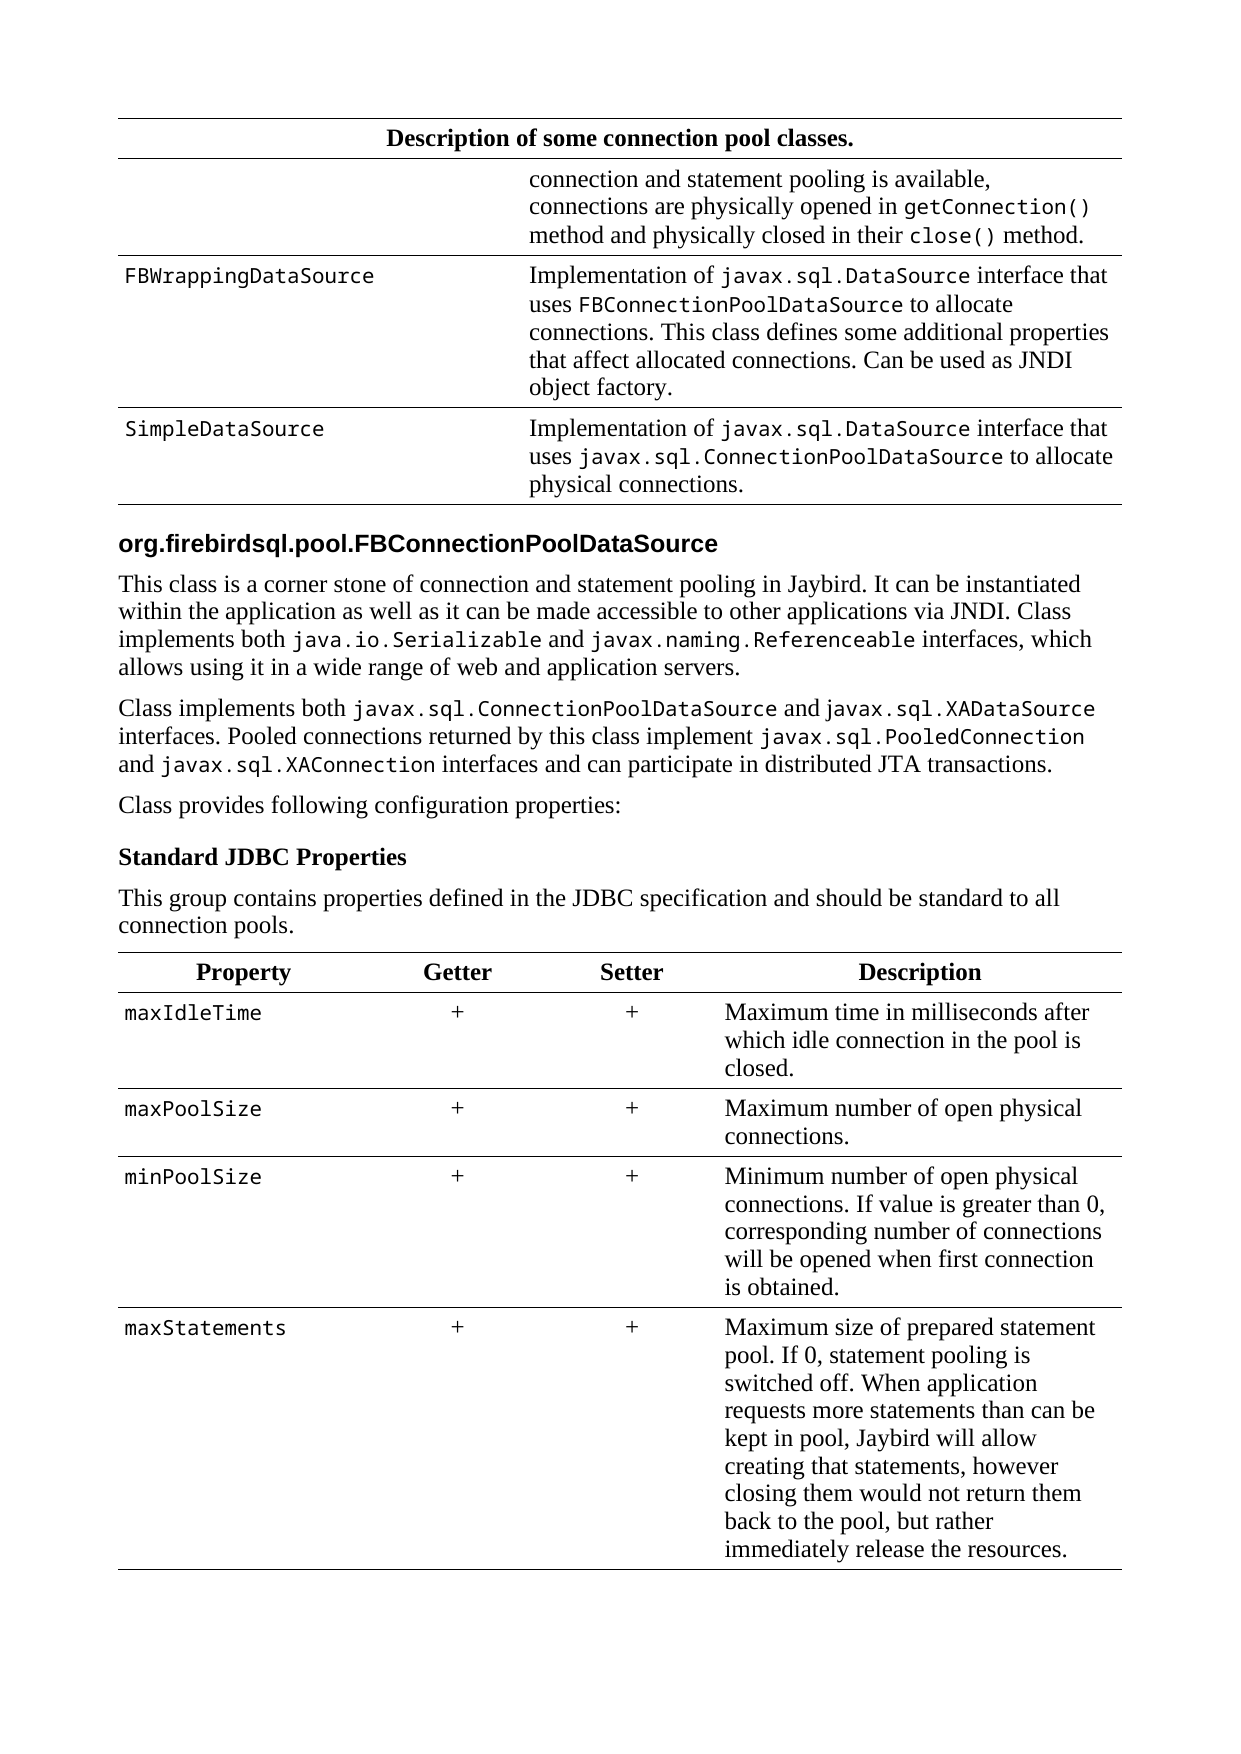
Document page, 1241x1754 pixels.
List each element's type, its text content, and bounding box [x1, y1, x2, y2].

table_cell maxStatements [118, 1308, 369, 1569]
table_cell + [546, 993, 718, 1088]
table_header Description [718, 953, 1122, 992]
table_cell connection and statement pooling is available, connections are physically opened in getConnection() method and physically closed in their close() method. [523, 159, 1122, 255]
table_cell + [546, 1308, 718, 1569]
text Class implements both javax.sql.ConnectionPoolDataSource and javax.sql.XADataSource interfaces. Pooled connections returned by this class implement javax.sql.PooledConnection and javax.sql.XAConnection interfaces and can participate in distributed JTA transactions. [118, 694, 1122, 778]
table_cell + [369, 1157, 546, 1307]
table_cell Implementation of javax.sql.DataSource interface that uses FBConnectionPoolDataSource to allocate connections. This class defines some additional properties that affect allocated connections. Can be used as JNDI object factory. [523, 256, 1122, 407]
table_cell Implementation of javax.sql.DataSource interface that uses javax.sql.ConnectionPoolDataSource to allocate physical connections. [523, 408, 1122, 504]
table_cell [118, 159, 523, 255]
subtitle Standard JDBC Properties [118, 843, 1122, 871]
table_cell FBWrappingDataSource [118, 256, 523, 407]
subtitle org.firebirdsql.pool.FBConnectionPoolDataSource [118, 529, 1122, 557]
table_header Description of some connection pool classes. [118, 119, 1122, 158]
text Class provides following configuration properties: [118, 791, 1122, 818]
table_cell Maximum time in milliseconds after which idle connection in the pool is closed. [718, 993, 1122, 1088]
table_cell maxIdleTime [118, 993, 369, 1088]
text This group contains properties defined in the JDBC specification and should be standard to all connection pools. [118, 884, 1122, 939]
table_cell + [546, 1089, 718, 1156]
table_cell Maximum number of open physical connections. [718, 1089, 1122, 1156]
table_header Getter [369, 953, 546, 992]
table_cell + [546, 1157, 718, 1307]
table_header Setter [546, 953, 718, 992]
text This class is a corner stone of connection and statement pooling in Jaybird. It can be instantiated within the application as well as it can be made accessible to other applications via JNDI. Class implements both java.io.Serializable and javax.naming.Referenceable interfaces, which allows using it in a wide range of web and application servers. [118, 570, 1122, 681]
table_cell maxPoolSize [118, 1089, 369, 1156]
table_cell SimpleDataSource [118, 408, 523, 504]
table_cell Maximum size of prepared statement pool. If 0, statement pooling is switched off. When application requests more statements than can be kept in pool, Jaybird will allow creating that statements, however closing them would not return them back to the pool, but rather immediately release the resources. [718, 1308, 1122, 1569]
table_cell + [369, 1089, 546, 1156]
table_cell minPoolSize [118, 1157, 369, 1307]
table_header Property [118, 953, 369, 992]
table_cell Minimum number of open physical connections. If value is greater than 0, corresponding number of connections will be opened when first connection is obtained. [718, 1157, 1122, 1307]
table_cell + [369, 1308, 546, 1569]
table_cell + [369, 993, 546, 1088]
